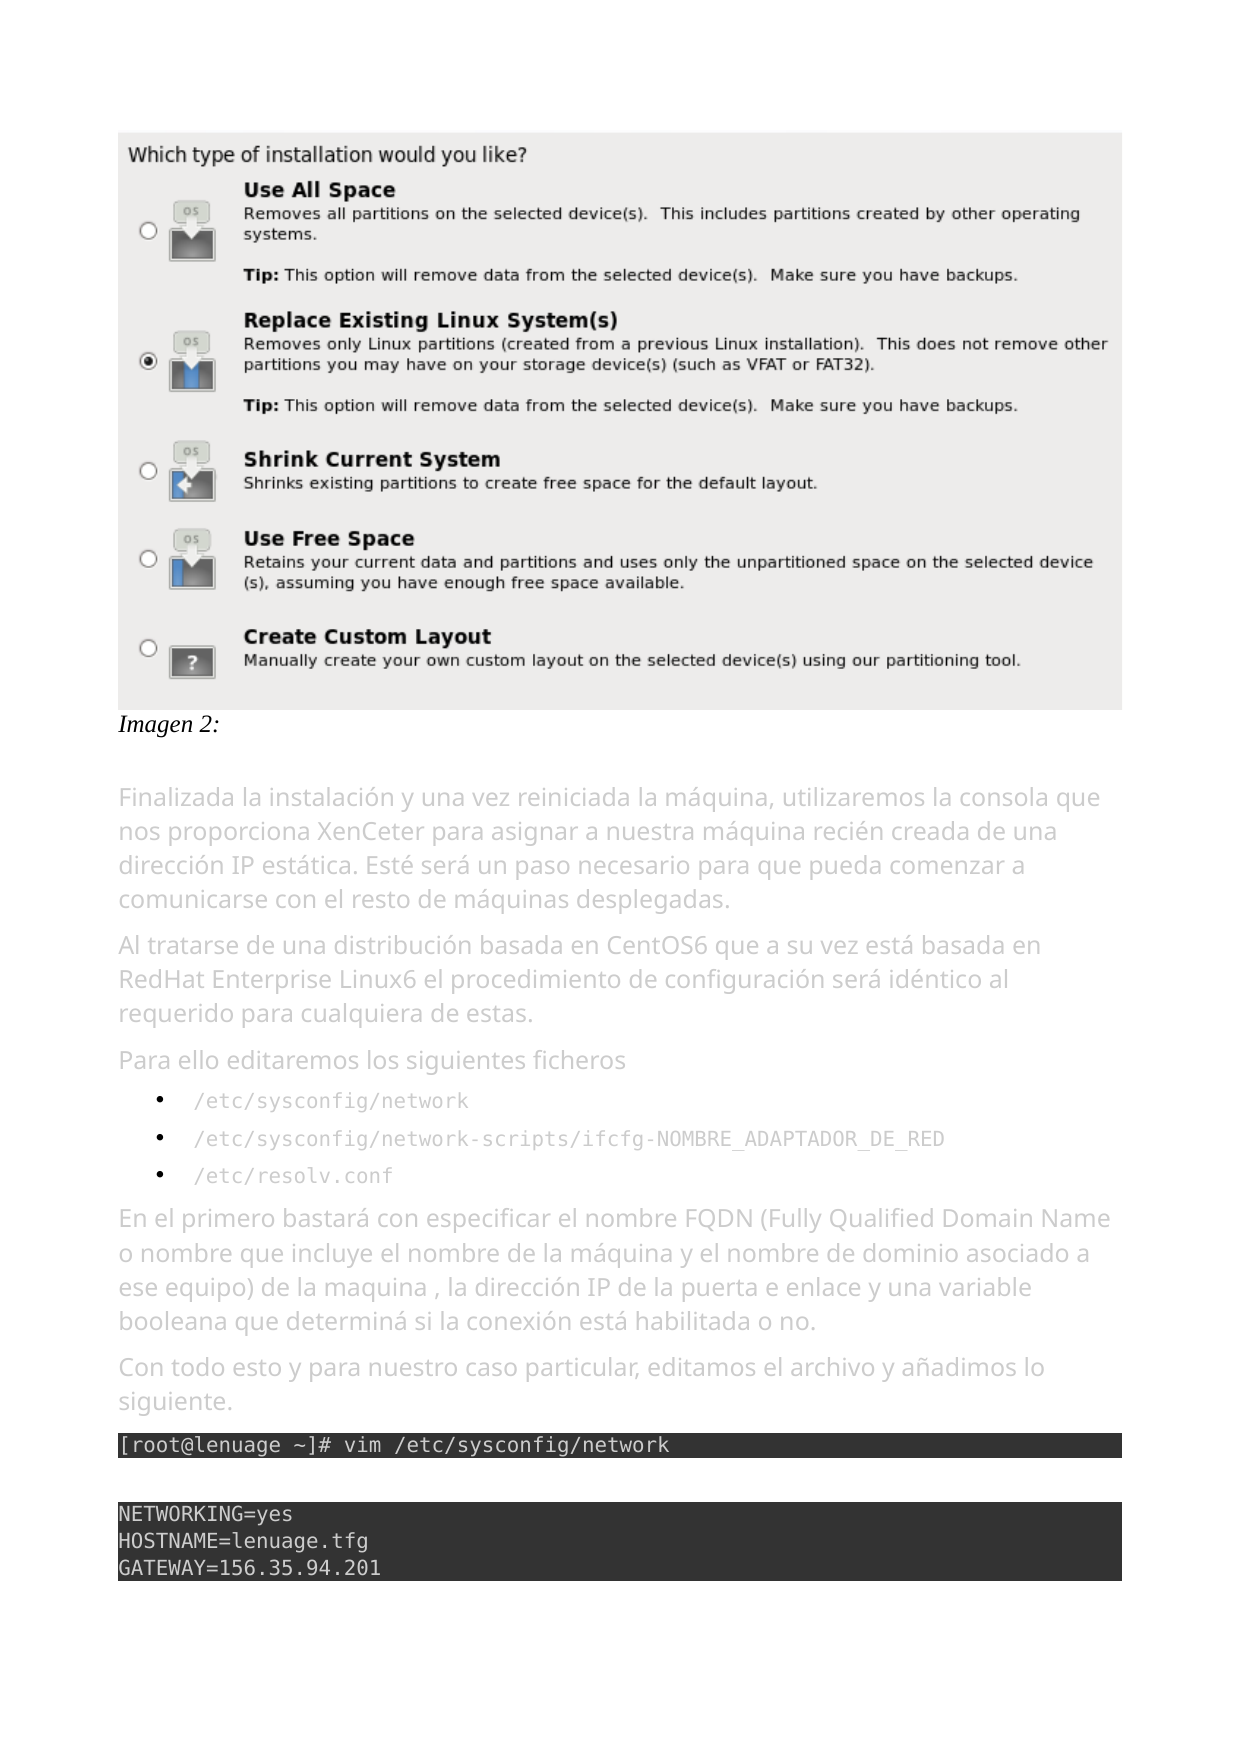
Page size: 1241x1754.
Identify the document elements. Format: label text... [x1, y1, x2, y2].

text En el primero bastará con especificar el nombre FQDN (Fully Qualified Domain Name o nombre que incluye el nombre de la máquina y el nombre de dominio asociado a ese equipo) de la maquina , la dirección IP de la puerta e enlace y una variable booleana que determiná si la conexión está habilitada o no. [118, 1201, 1122, 1337]
list /etc/sysconfig/network-scripts/ifcfg-NOMBRE_ADAPTADOR_DE_RED [156, 1127, 1122, 1151]
text Al tratarse de una distribución basada en CentOS6 que a su vez está basada en RedHat Enterprise Linux6 el procedimiento de configuración será idéntico al requerido para cualquiera de estas. [118, 928, 1122, 1030]
list /etc/sysconfig/network [156, 1089, 1122, 1114]
text NETWORKING=yes [118, 1502, 1122, 1526]
text Con todo esto y para nuestro caso particular, editamos el archivo y añadimos lo siguiente. [118, 1350, 1122, 1418]
picture [118, 130, 1123, 710]
text Para ello editaremos los siguientes ficheros [118, 1043, 1122, 1077]
list /etc/resolv.conf [156, 1164, 1122, 1189]
text [root@lenuage ~]# vim /etc/sysconfig/network [118, 1433, 1122, 1458]
text HOSTNAME=lenuage.tfg [118, 1529, 1122, 1553]
text GATEWAY=156.35.94.201 [118, 1556, 1122, 1581]
text Finalizada la instalación y una vez reiniciada la máquina, utilizaremos la consola que nos proporciona XenCeter para asignar a nuestra máquina recién creada de una dirección IP estática. Esté será un paso necesario para que pueda comenzar a comunicarse con el resto de máquinas desplegadas. [118, 779, 1122, 916]
text Imagen 2: [118, 710, 1122, 738]
